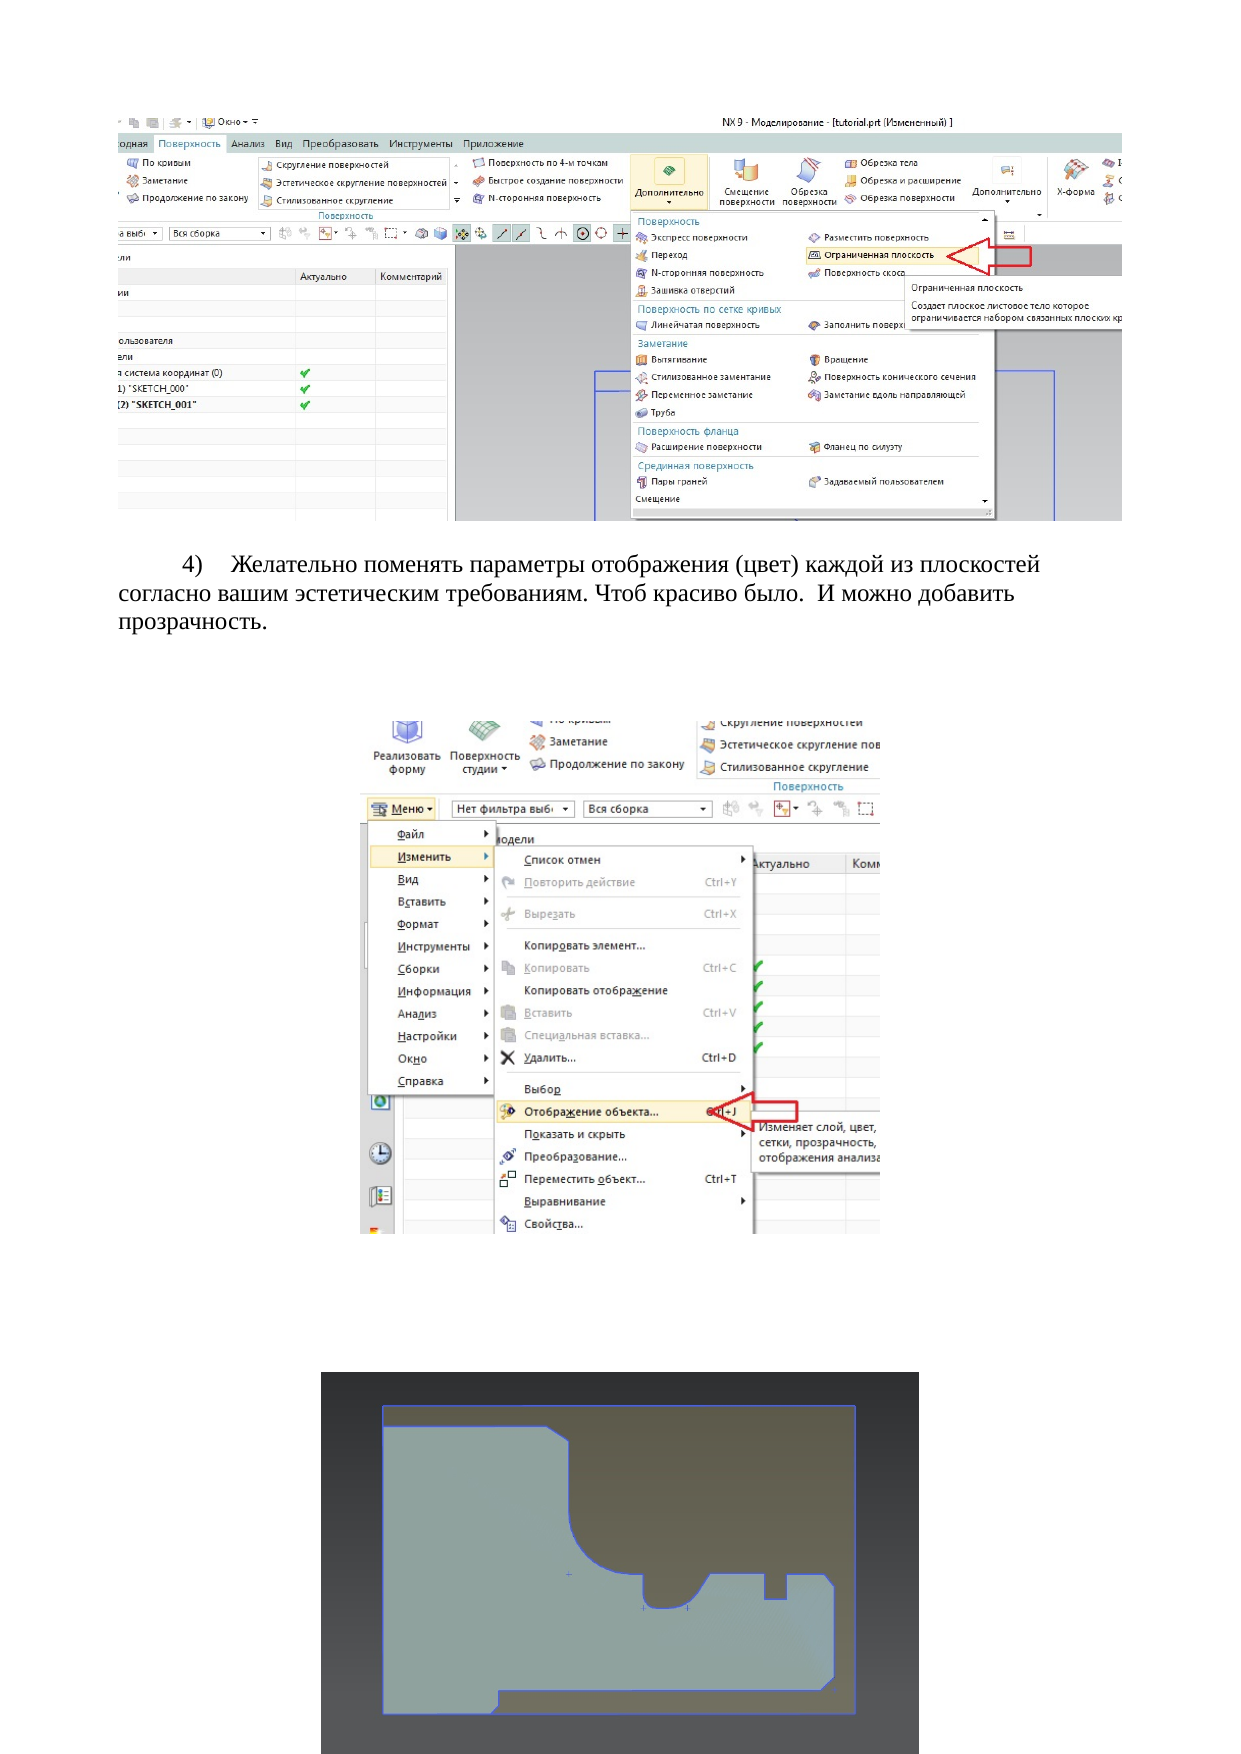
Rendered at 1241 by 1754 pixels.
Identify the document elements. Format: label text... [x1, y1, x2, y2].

picture [118, 118, 1122, 521]
picture [360, 721, 880, 1234]
picture [321, 1372, 919, 1754]
list Желательно поменять параметры отображения (цвет) каждой из плоскостей согласно вашим эстетическим требованиям. Чтоб красиво было. И можно добавить прозрачность. [118, 549, 1122, 635]
